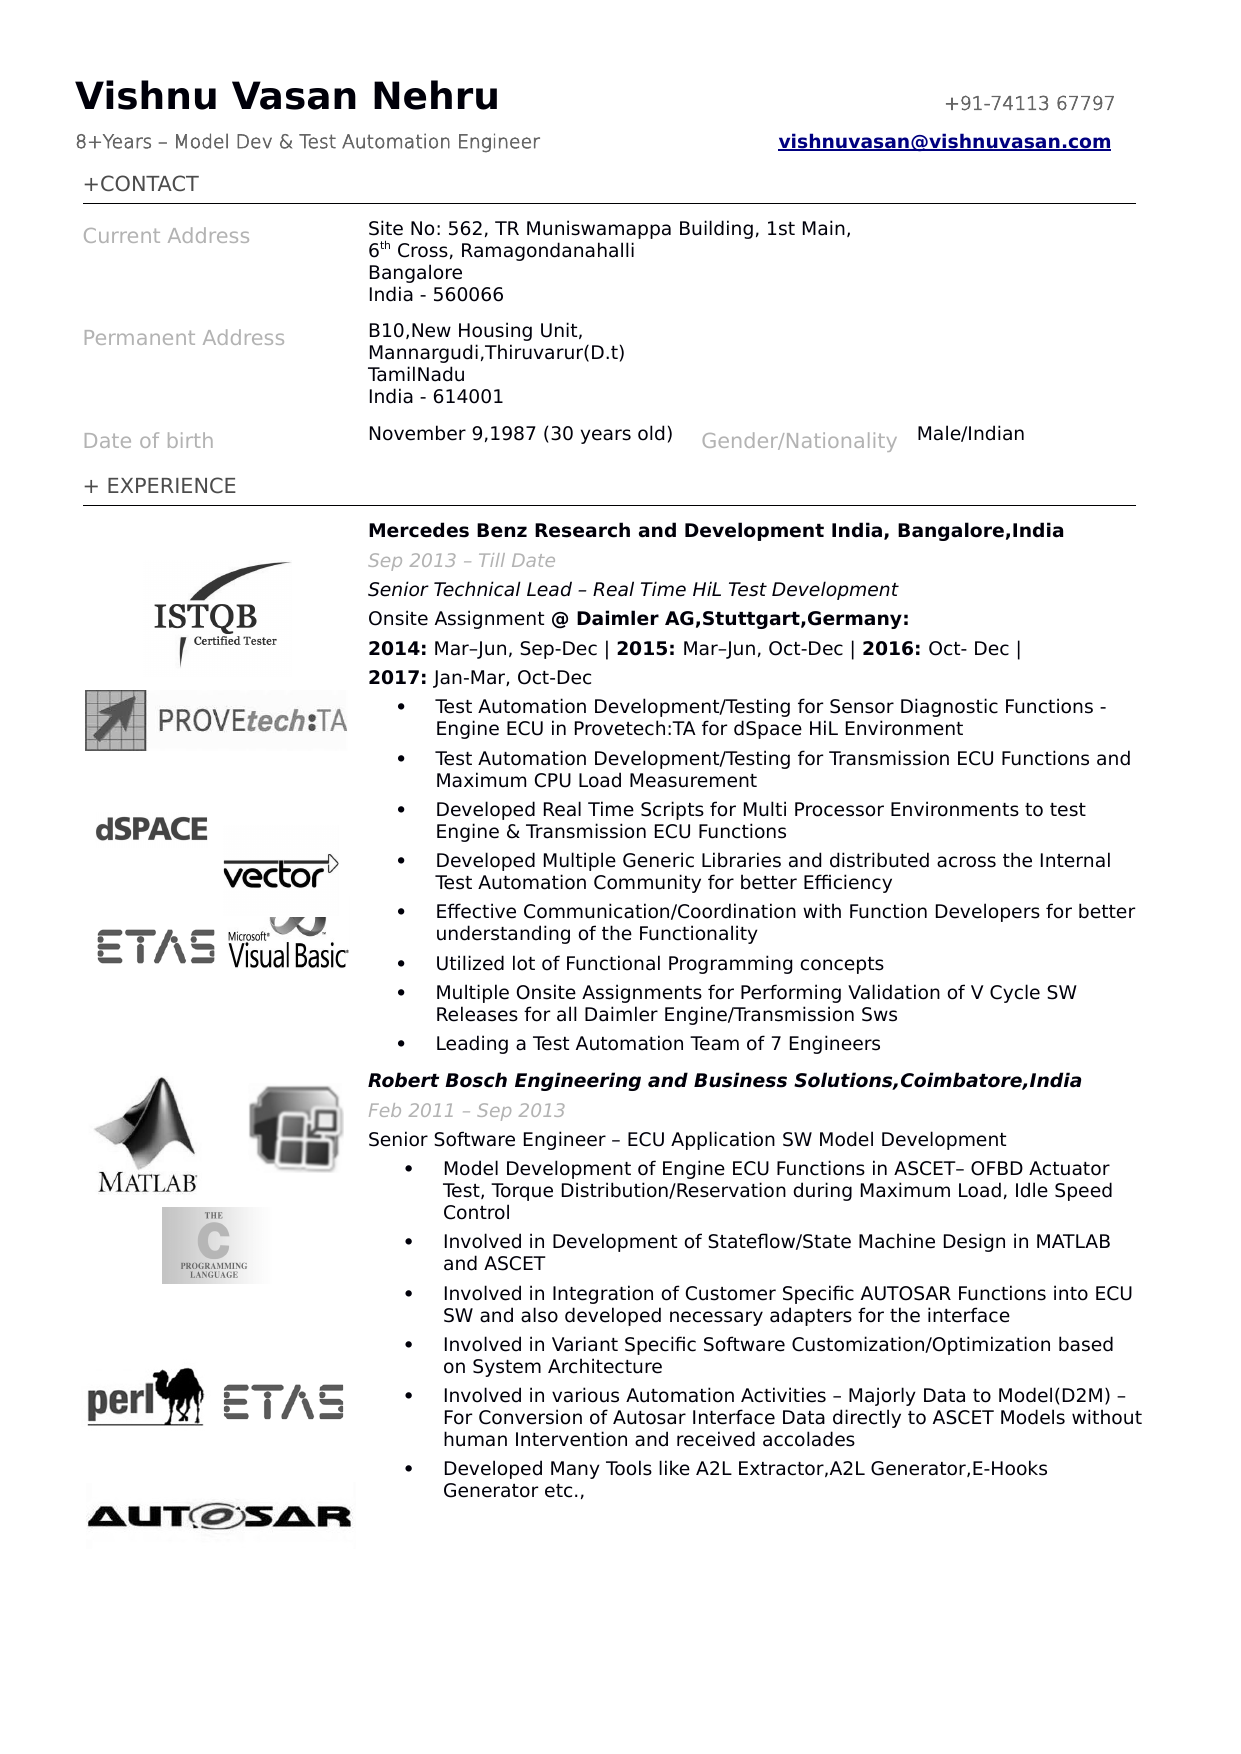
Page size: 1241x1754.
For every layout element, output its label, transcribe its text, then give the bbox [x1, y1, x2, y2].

picture [248, 1083, 344, 1173]
table_cell + EXPERIENCE [75, 467, 1144, 513]
table_cell [75, 513, 360, 1063]
picture [162, 1207, 272, 1284]
picture [223, 825, 350, 969]
picture [85, 690, 348, 751]
picture [143, 560, 292, 677]
table_cell Male/Indian [909, 416, 1144, 467]
table_cell B10,New Housing Unit, Mannargudi,Thiruvarur(D.t) TamilNadu India - 614001 [360, 313, 1144, 416]
picture [97, 917, 215, 976]
table_cell Gender/Nationality [694, 416, 909, 467]
table_cell [75, 1063, 360, 1627]
table_cell Mercedes Benz Research and Development India, Bangalore,India Sep 2013 – Till Date Senior Technical Lead – Real Time HiL Test Development Onsite Assignment @ Daimler AG,Stuttgart,Germany: 2014: Mar–Jun, Sep-Dec | 2015: Mar–Jun, Oct-Dec | 2016: Oct- Dec | 2017: Jan-Mar, Oct-Dec Test Automation Development/Testing for Sensor Diagnostic Functions - Engine ECU in Provetech:TA for dSpace HiL Environment Test Automation Development/Testing for Transmission ECU Functions and Maximum CPU Load Measurement Developed Real Time Scripts for Multi Processor Environments to test Engine & Transmission ECU Functions Developed Multiple Generic Libraries and distributed across the Internal Test Automation Community for better Efficiency Effective Communication/Coordination with Function Developers for better understanding of the Functionality Utilized lot of Functional Programming concepts Multiple Onsite Assignments for Performing Validation of V Cycle SW Releases for all Daimler Engine/Transmission Sws Leading a Test Automation Team of 7 Engineers [360, 513, 1144, 1063]
table_cell Site No: 562, TR Muniswamappa Building, 1st Main, 6th Cross, Ramagondanahalli Bangalore India - 560066 [360, 211, 1144, 313]
table_cell +CONTACT [75, 165, 1144, 211]
table_cell Date of birth [75, 416, 360, 467]
table_header Vishnu Vasan Nehru +91-74113 67797 8+Years – Model Dev & Test Automation Engineer vishnuvasan@vishnuvasan.com [75, 75, 1144, 164]
picture [88, 1072, 202, 1200]
table_cell November 9,1987 (30 years old) [360, 416, 693, 467]
picture [61, 1320, 356, 1549]
table_cell Robert Bosch Engineering and Business Solutions,Coimbatore,India Feb 2011 – Sep 2013 Senior Software Engineer – ECU Application SW Model Development Model Development of Engine ECU Functions in ASCET– OFBD Actuator Test, Torque Distribution/Reservation during Maximum Load, Idle Speed Control Involved in Development of Stateflow/State Machine Design in MATLAB and ASCET Involved in Integration of Customer Specific AUTOSAR Functions into ECU SW and also developed necessary adapters for the interface Involved in Variant Specific Software Customization/Optimization based on System Architecture Involved in various Automation Activities – Majorly Data to Model(D2M) – For Conversion of Autosar Interface Data directly to ASCET Models without human Intervention and received accolades Developed Many Tools like A2L Extractor,A2L Generator,E-Hooks Generator etc., [360, 1063, 1144, 1627]
picture [95, 812, 208, 848]
table_cell Current Address [75, 211, 360, 313]
table_cell Permanent Address [75, 313, 360, 416]
